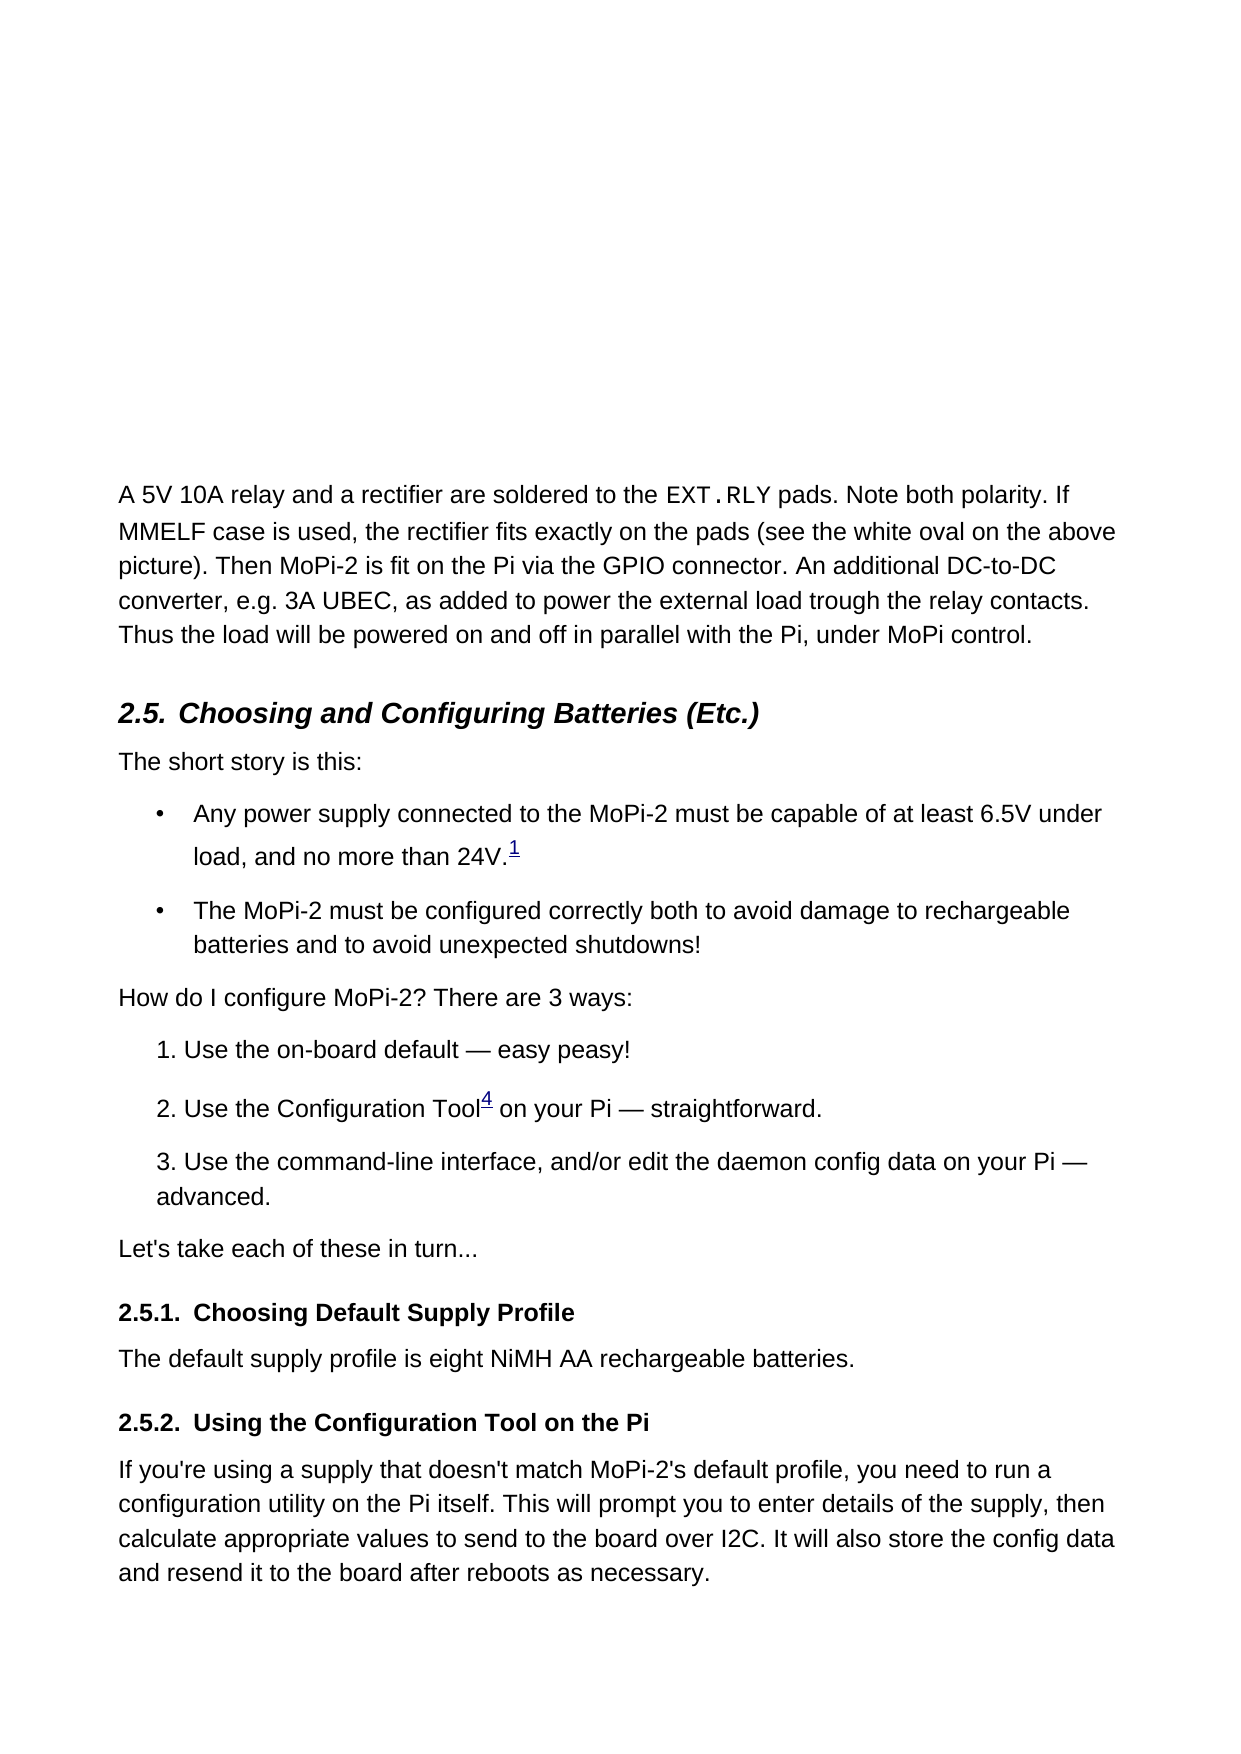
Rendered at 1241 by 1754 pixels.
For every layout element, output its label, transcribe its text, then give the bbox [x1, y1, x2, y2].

text How do I configure MoPi-2? There are 3 ways: [118, 982, 1122, 1011]
text A 5V 10A relay and a rectifier are soldered to the EXT.RLY pads. Note both polarity. If MMELF case is used, the rectifier fits exactly on the pads (see the white oval on the above picture). Then MoPi-2 is fit on the Pi via the GPIO connector. An additional DC-to-DC converter, e.g. 3A UBEC, as added to power the external load trough the relay contacts. Thus the load will be powered on and off in parallel with the Pi, under MoPi control. [118, 118, 1122, 649]
text If you're using a supply that doesn't match MoPi-2's default profile, you need to run a configuration utility on the Pi itself. This will prompt you to enter details of the supply, then calculate appropriate values to send to the board over I2C. It will also store the config data and resend it to the board after reboots as necessary. [118, 1455, 1122, 1587]
subtitle Choosing and Configuring Batteries (Etc.) [118, 696, 1122, 729]
text 1. Use the on-board default — easy peasy! [156, 1035, 1122, 1063]
text The default supply profile is eight NiMH AA rechargeable batteries. [118, 1344, 1122, 1373]
text 2. Use the Configuration Tool4 on your Pi — straightforward. [156, 1087, 1122, 1122]
list Any power supply connected to the MoPi-2 must be capable of at least 6.5V under load, and no more than 24V.1 [156, 799, 1122, 871]
text Let's take each of these in turn... [118, 1234, 1122, 1263]
subtitle Using the Configuration Tool on the Pi [118, 1408, 1122, 1437]
list The MoPi-2 must be configured correctly both to avoid damage to rechargeable batteries and to avoid unexpected shutdowns! [156, 896, 1122, 959]
text The short story is this: [118, 747, 1122, 776]
text 3. Use the command-line interface, and/or edit the daemon config data on your Pi — advanced. [156, 1147, 1122, 1210]
subtitle Choosing Default Supply Profile [118, 1298, 1122, 1327]
